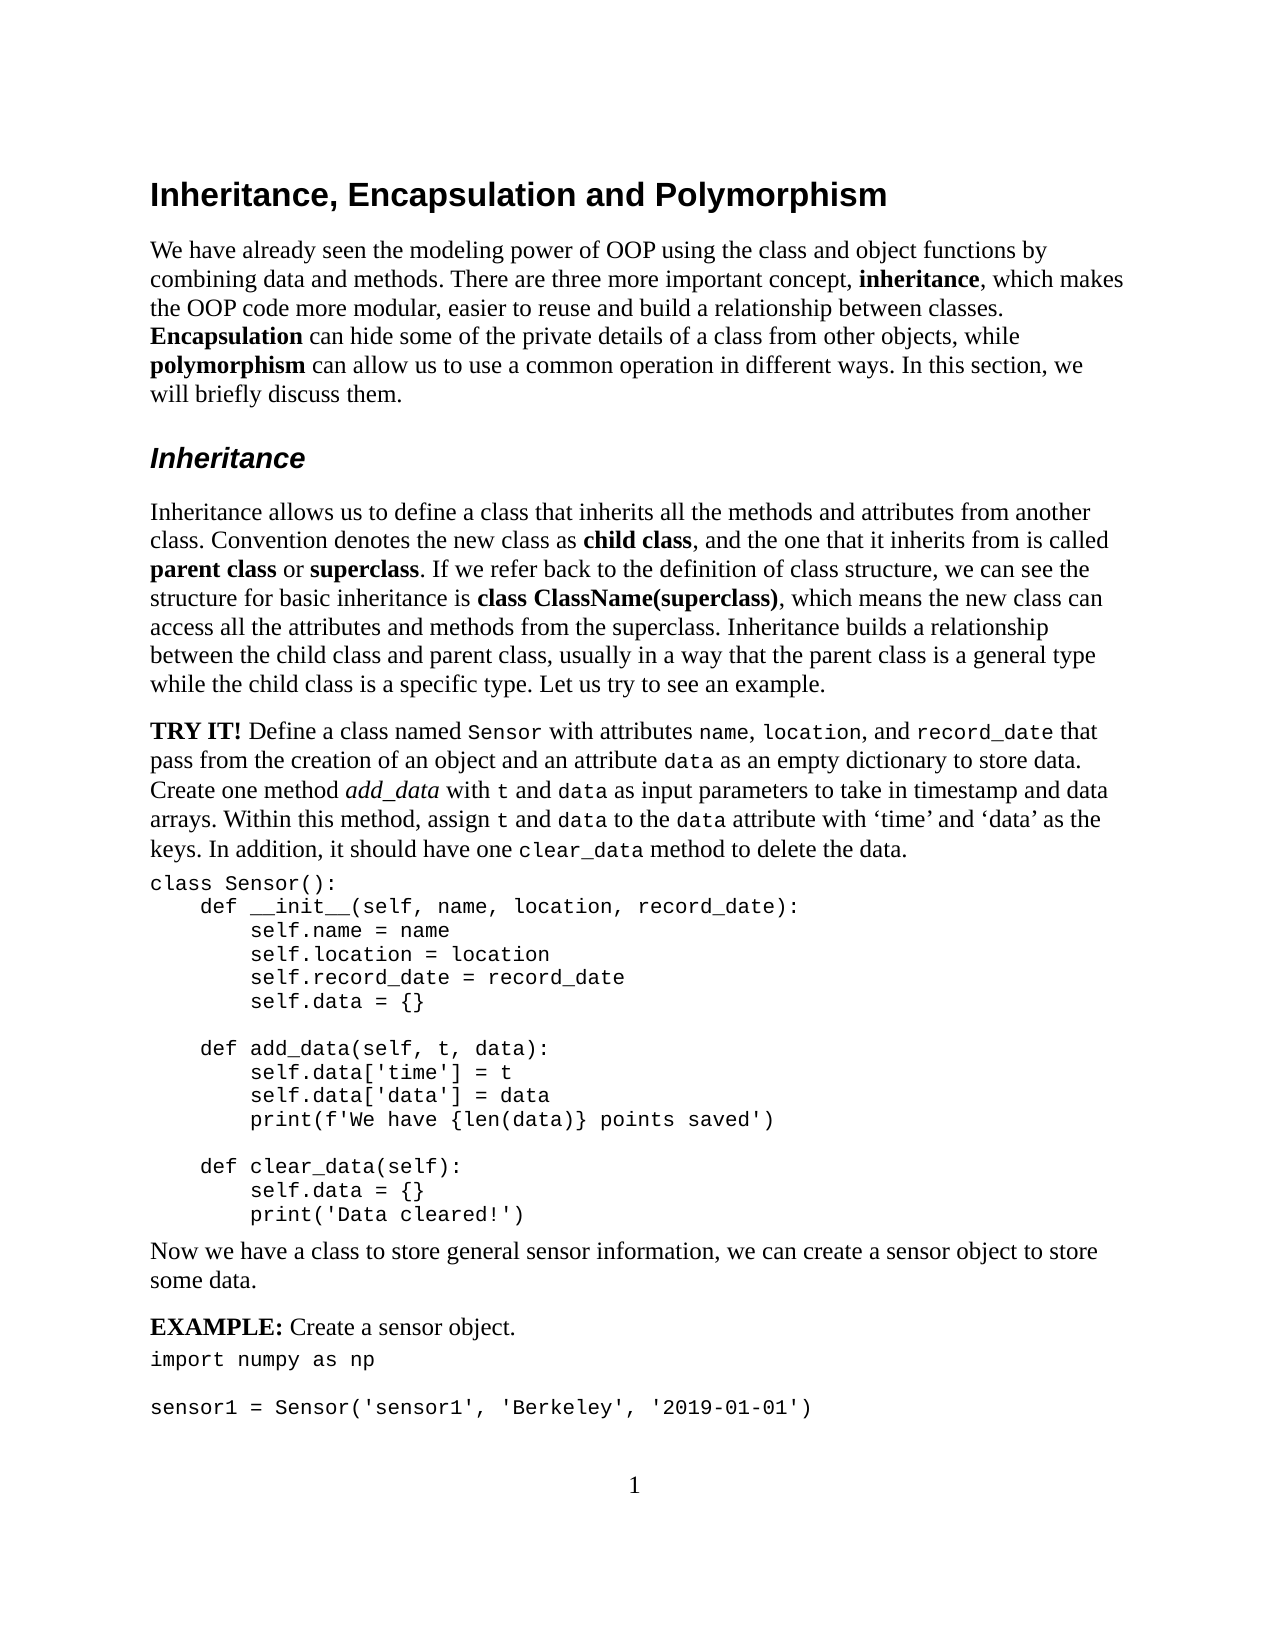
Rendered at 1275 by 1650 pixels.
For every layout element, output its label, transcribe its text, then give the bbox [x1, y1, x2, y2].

text def __init__(self, name, location, record_date): [150, 896, 1125, 920]
text self.data = {} [150, 991, 1125, 1014]
text Inheritance allows us to define a class that inherits all the methods and attributes from another class. Convention denotes the new class as child class, and the one that it inherits from is called parent class or superclass. If we refer back to the definition of class structure, we can see the structure for basic inheritance is class ClassName(superclass), which means the new class can access all the attributes and methods from the superclass. Inheritance builds a relationship between the child class and parent class, usually in a way that the parent class is a general type while the child class is a specific type. Let us try to see an example. [150, 497, 1125, 698]
text self.location = location [150, 943, 1125, 967]
text def add_data(self, t, data): [150, 1038, 1125, 1062]
text self.name = name [150, 920, 1125, 943]
text print(f'We have {len(data)} points saved') [150, 1109, 1125, 1133]
text We have already seen the modeling power of OOP using the class and object functions by combining data and methods. There are three more important concept, inheritance, which makes the OOP code more modular, easier to reuse and build a relationship between classes. Encapsulation can hide some of the private details of a class from other objects, while polymorphism can allow us to use a common operation in different ways. In this section, we will briefly discuss them. [150, 235, 1125, 408]
subtitle Inheritance, Encapsulation and Polymorphism [150, 175, 1125, 214]
text EXAMPLE: Create a sensor object. [150, 1312, 1125, 1340]
subtitle Inheritance [150, 442, 1125, 475]
text print('Data cleared!') [150, 1204, 1125, 1227]
text self.data = {} [150, 1180, 1125, 1204]
text class Sensor(): [150, 873, 1125, 896]
text self.data['data'] = data [150, 1085, 1125, 1109]
text import numpy as np [150, 1349, 1125, 1373]
text def clear_data(self): [150, 1156, 1125, 1180]
text Now we have a class to store general sensor information, we can create a sensor object to store some data. [150, 1236, 1125, 1294]
text sensor1 = Sensor('sensor1', 'Berkeley', '2019-01-01') [150, 1397, 1125, 1420]
text TRY IT! Define a class named Sensor with attributes name, location, and record_date that pass from the creation of an object and an attribute data as an empty dictionary to store data. Create one method add_data with t and data as input parameters to take in timestamp and data arrays. Within this method, assign t and data to the data attribute with ‘time’ and ‘data’ as the keys. In addition, it should have one clear_data method to delete the data. [150, 716, 1125, 864]
text self.data['time'] = t [150, 1062, 1125, 1085]
text self.record_date = record_date [150, 967, 1125, 991]
